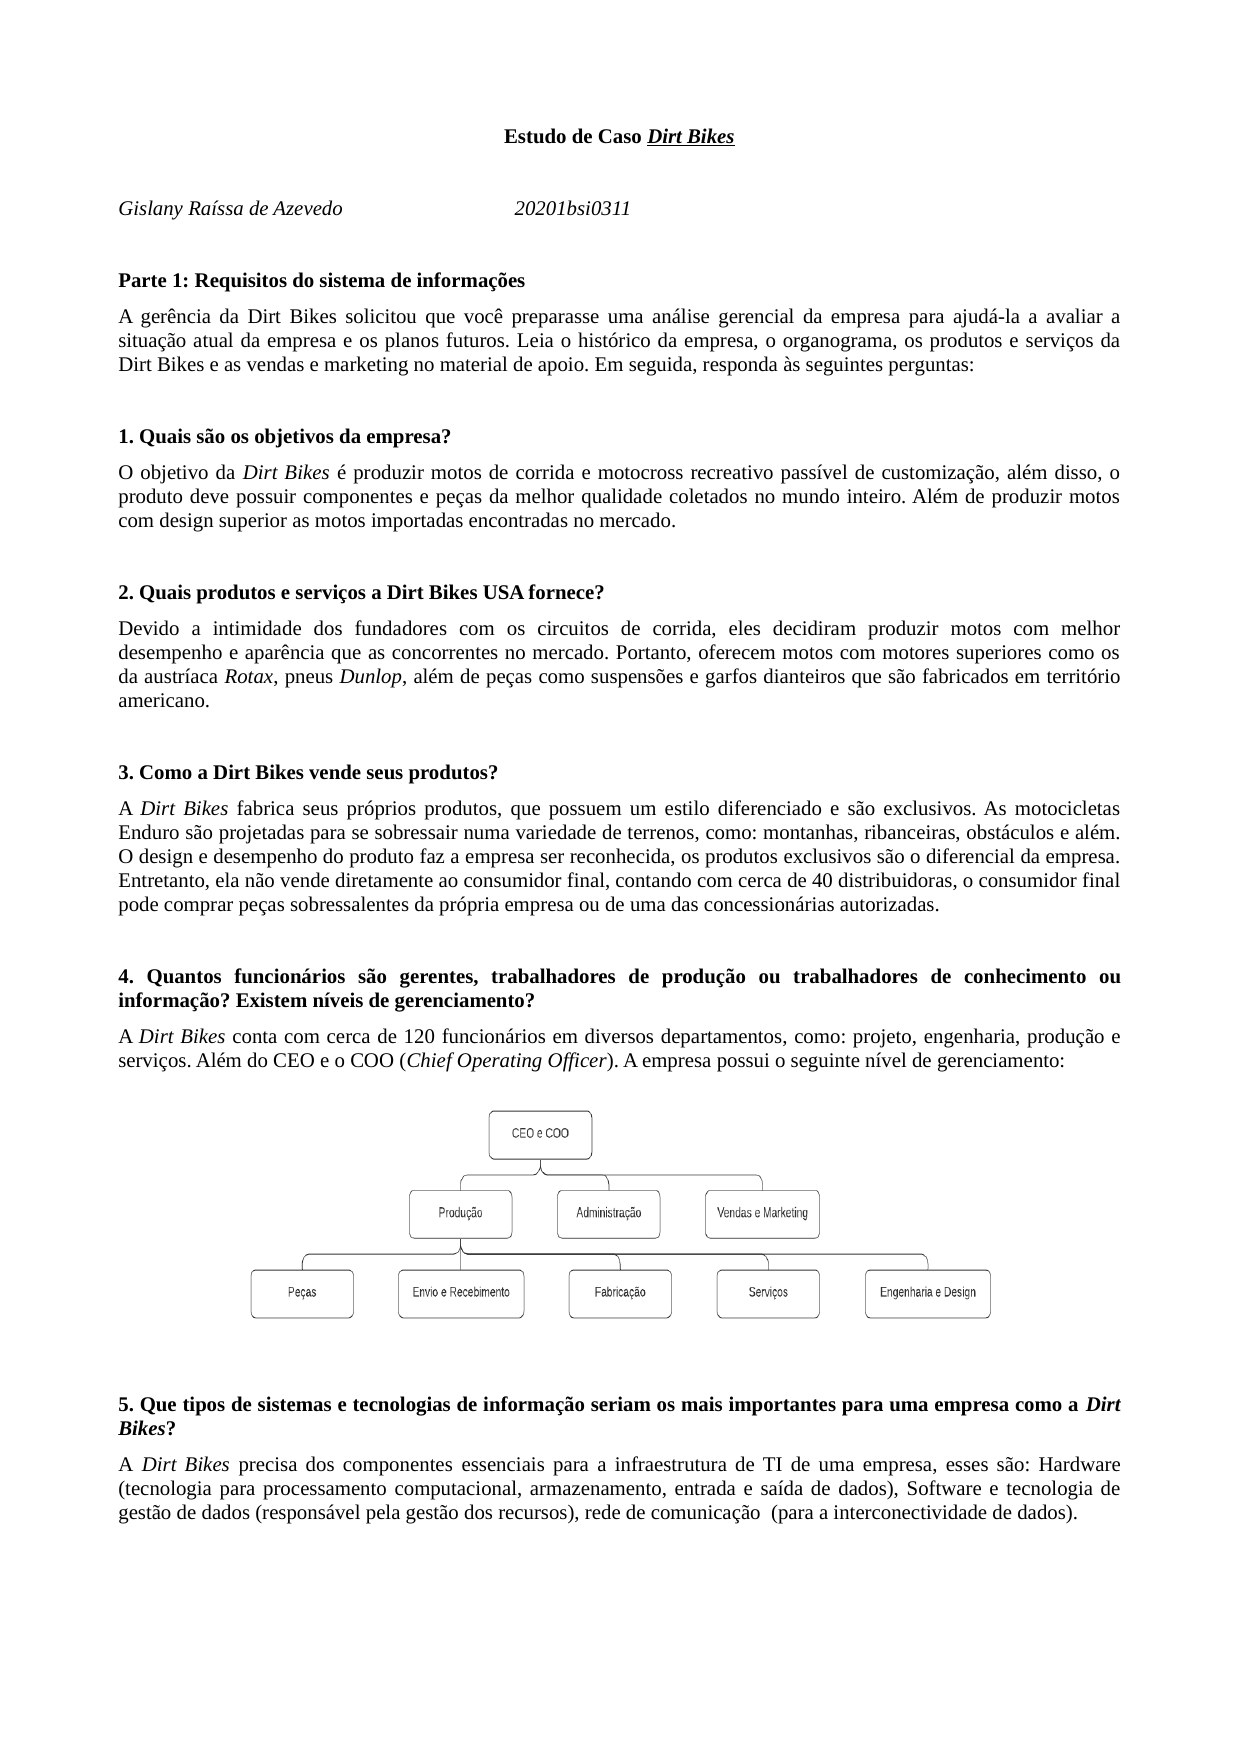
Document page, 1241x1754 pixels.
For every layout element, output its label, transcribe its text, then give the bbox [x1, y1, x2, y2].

picture [201, 1083, 1040, 1345]
text A Dirt Bikes precisa dos componentes essenciais para a infraestrutura de TI de uma empresa, esses são: Hardware (tecnologia para processamento computacional, armazenamento, entrada e saída de dados), Software e tecnologia de gestão de dados (responsável pela gestão dos recursos), rede de comunicação (para a interconectividade de dados). [118, 1452, 1122, 1524]
text 5. Que tipos de sistemas e tecnologias de informação seriam os mais importantes para uma empresa como a Dirt Bikes? [118, 1392, 1122, 1440]
text 4. Quantos funcionários são gerentes, trabalhadores de produção ou trabalhadores de conhecimento ou informação? Existem níveis de gerenciamento? [118, 964, 1122, 1012]
text Devido a intimidade dos fundadores com os circuitos de corrida, eles decidiram produzir motos com melhor desempenho e aparência que as concorrentes no mercado. Portanto, oferecem motos com motores superiores como os da austríaca Rotax, pneus Dunlop, além de peças como suspensões e garfos dianteiros que são fabricados em território americano. [118, 616, 1122, 712]
text Estudo de Caso Dirt Bikes [118, 124, 1122, 148]
text A gerência da Dirt Bikes solicitou que você preparasse uma análise gerencial da empresa para ajudá-la a avaliar a situação atual da empresa e os planos futuros. Leia o histórico da empresa, o organograma, os produtos e serviços da Dirt Bikes e as vendas e marketing no material de apoio. Em seguida, responda às seguintes perguntas: [118, 304, 1122, 376]
text 1. Quais são os objetivos da empresa? [118, 424, 1122, 448]
text 3. Como a Dirt Bikes vende seus produtos? [118, 760, 1122, 784]
text 2. Quais produtos e serviços a Dirt Bikes USA fornece? [118, 580, 1122, 604]
text Parte 1: Requisitos do sistema de informações [118, 268, 1122, 292]
text A Dirt Bikes conta com cerca de 120 funcionários em diversos departamentos, como: projeto, engenharia, produção e serviços. Além do CEO e o COO (Chief Operating Officer). A empresa possui o seguinte nível de gerenciamento: [118, 1024, 1122, 1072]
text A Dirt Bikes fabrica seus próprios produtos, que possuem um estilo diferenciado e são exclusivos. As motocicletas Enduro são projetadas para se sobressair numa variedade de terrenos, como: montanhas, ribanceiras, obstáculos e além. O design e desempenho do produto faz a empresa ser reconhecida, os produtos exclusivos são o diferencial da empresa. Entretanto, ela não vende diretamente ao consumidor final, contando com cerca de 40 distribuidoras, o consumidor final pode comprar peças sobressalentes da própria empresa ou de uma das concessionárias autorizadas. [118, 796, 1122, 916]
text O objetivo da Dirt Bikes é produzir motos de corrida e motocross recreativo passível de customização, além disso, o produto deve possuir componentes e peças da melhor qualidade coletados no mundo inteiro. Além de produzir motos com design superior as motos importadas encontradas no mercado. [118, 460, 1122, 532]
text Gislany Raíssa de Azevedo 20201bsi0311 [118, 196, 1122, 220]
